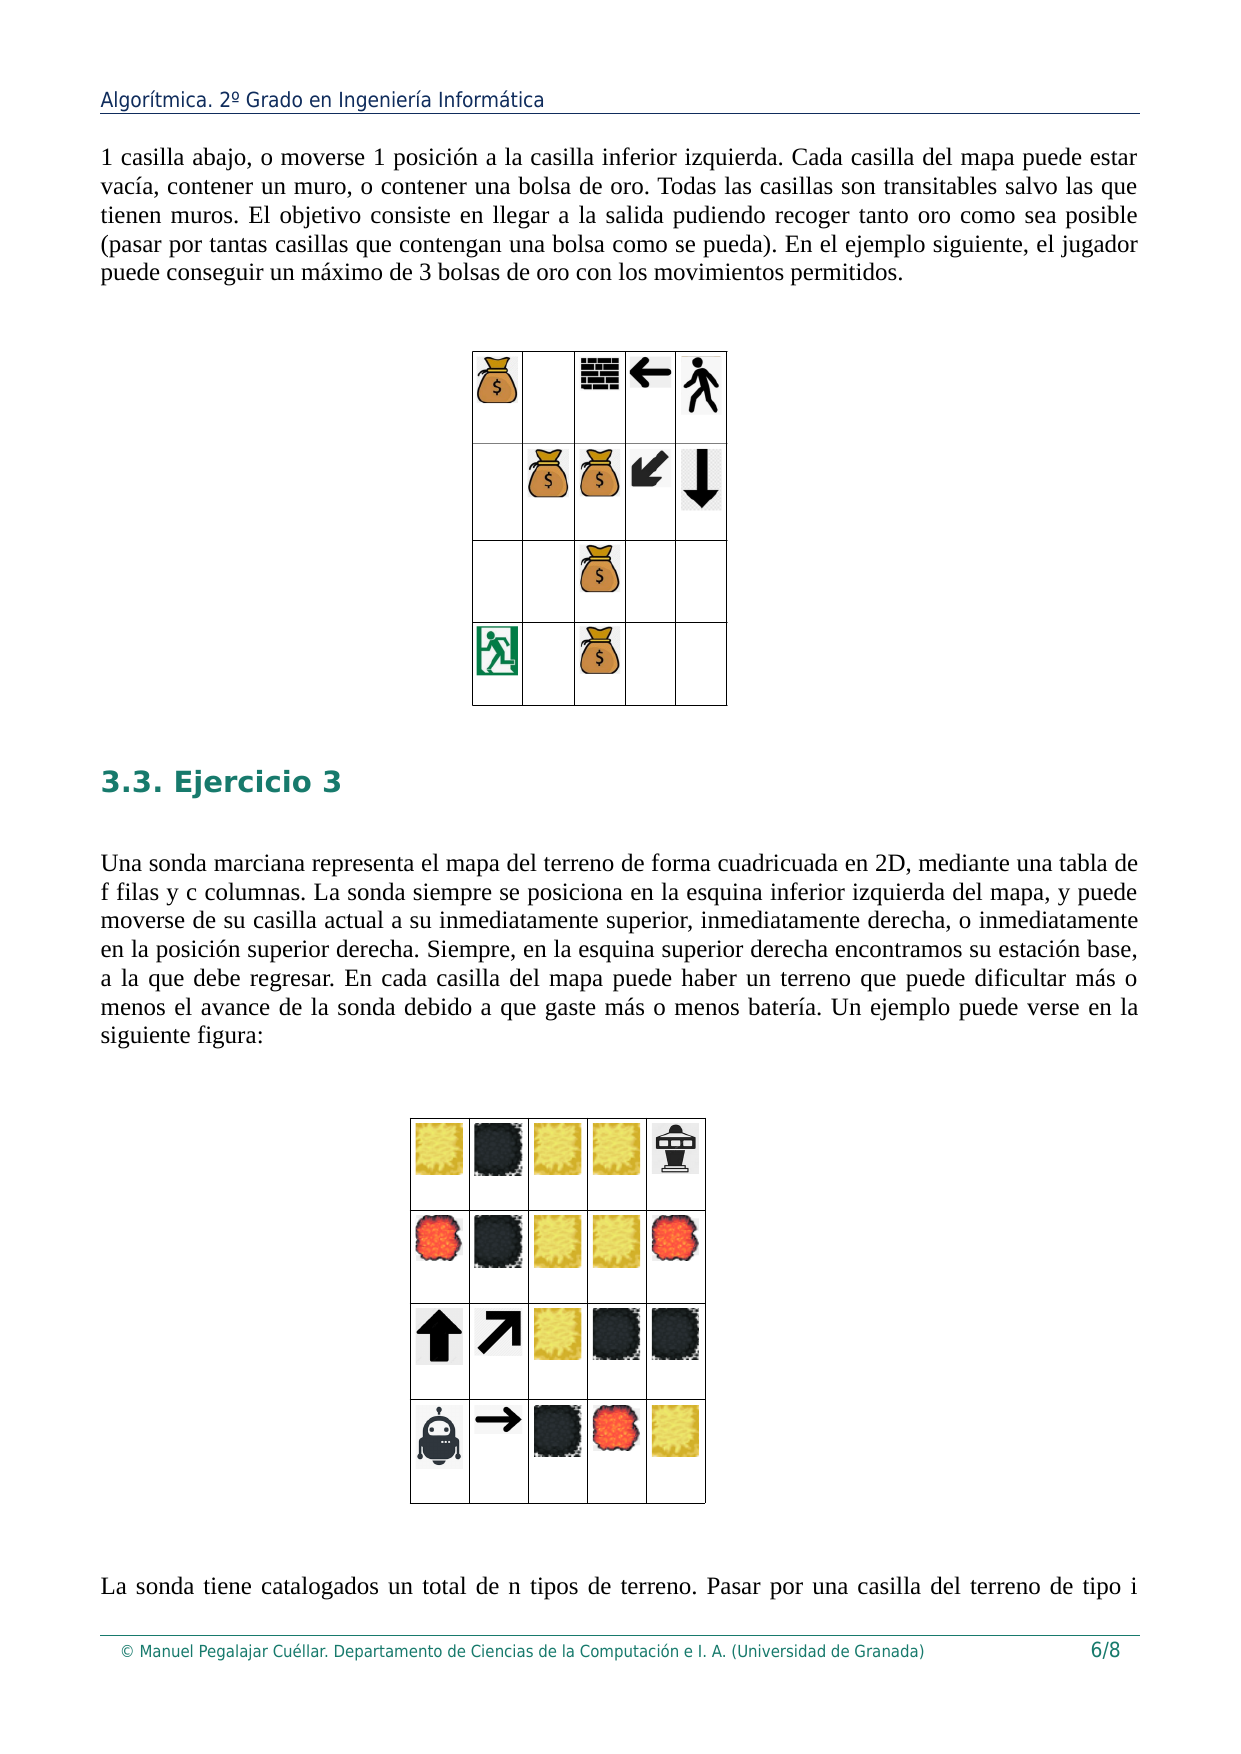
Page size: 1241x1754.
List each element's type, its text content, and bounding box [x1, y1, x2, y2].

table_cell [411, 1211, 469, 1302]
picture [592, 1215, 641, 1268]
text 1 casilla abajo, o moverse 1 posición a la casilla inferior izquierda. Cada casilla del mapa puede estar vacía, contener un muro, o contener una bolsa de oro. Todas las casillas son transitables salvo las que tienen muros. El objetivo consiste en llegar a la salida pudiendo recoger tanto oro como sea posible (pasar por tantas casillas que contengan una bolsa como se pueda). En el ejemplo siguiente, el jugador puede conseguir un máximo de 3 bolsas de oro con los movimientos permitidos. [100, 142, 1140, 286]
text Una sonda marciana representa el mapa del terreno de forma cuadricuada en 2D, mediante una tabla de f filas y c columnas. La sonda siempre se posiciona en la esquina inferior izquierda del mapa, y puede moverse de su casilla actual a su inmediatamente superior, inmediatamente derecha, o inmediatamente en la posición superior derecha. Siempre, en la esquina superior derecha encontramos su estación base, a la que debe regresar. En cada casilla del mapa puede haber un terreno que puede dificultar más o menos el avance de la sonda debido a que gaste más o menos batería. Un ejemplo puede verse en la siguiente figura: [100, 848, 1140, 1049]
picture [415, 1308, 463, 1365]
picture [474, 1215, 523, 1268]
picture [415, 1215, 463, 1261]
picture [651, 1215, 699, 1261]
picture [474, 1405, 523, 1434]
picture [592, 1308, 641, 1360]
table_cell [647, 1400, 705, 1503]
picture [474, 1123, 523, 1176]
picture [534, 1308, 582, 1360]
table_cell [588, 1211, 646, 1267]
table_cell [588, 1268, 646, 1302]
table_cell [529, 1304, 587, 1399]
table_cell [411, 1304, 469, 1399]
table_cell [529, 1400, 587, 1503]
table_cell [470, 1400, 528, 1433]
table_cell [647, 1211, 705, 1302]
table_header [411, 1119, 469, 1210]
table_cell [529, 1211, 587, 1267]
picture [534, 1123, 582, 1175]
table_header [647, 1119, 705, 1210]
picture [651, 1123, 699, 1174]
picture [651, 1405, 699, 1457]
picture [462, 345, 732, 710]
table_cell [470, 1304, 528, 1399]
text La sonda tiene catalogados un total de n tipos de terreno. Pasar por una casilla del terreno de tipo i [100, 1571, 1140, 1600]
table_header [588, 1119, 646, 1210]
table_cell [588, 1304, 646, 1359]
picture [415, 1123, 463, 1175]
picture [592, 1123, 641, 1175]
picture [592, 1405, 641, 1451]
picture [534, 1405, 582, 1457]
table_cell [529, 1268, 587, 1302]
picture [534, 1215, 582, 1268]
table_cell [647, 1360, 705, 1399]
table_header [529, 1119, 587, 1210]
table_cell [588, 1400, 646, 1503]
table_cell [588, 1360, 646, 1399]
table_header [470, 1119, 528, 1210]
table_cell [647, 1304, 705, 1359]
picture [474, 1308, 523, 1356]
picture [651, 1308, 699, 1360]
table_cell [470, 1211, 528, 1302]
table_cell [470, 1434, 528, 1503]
subtitle Ejercicio 3 [100, 765, 1140, 799]
picture [415, 1405, 463, 1469]
table_cell [411, 1400, 469, 1503]
